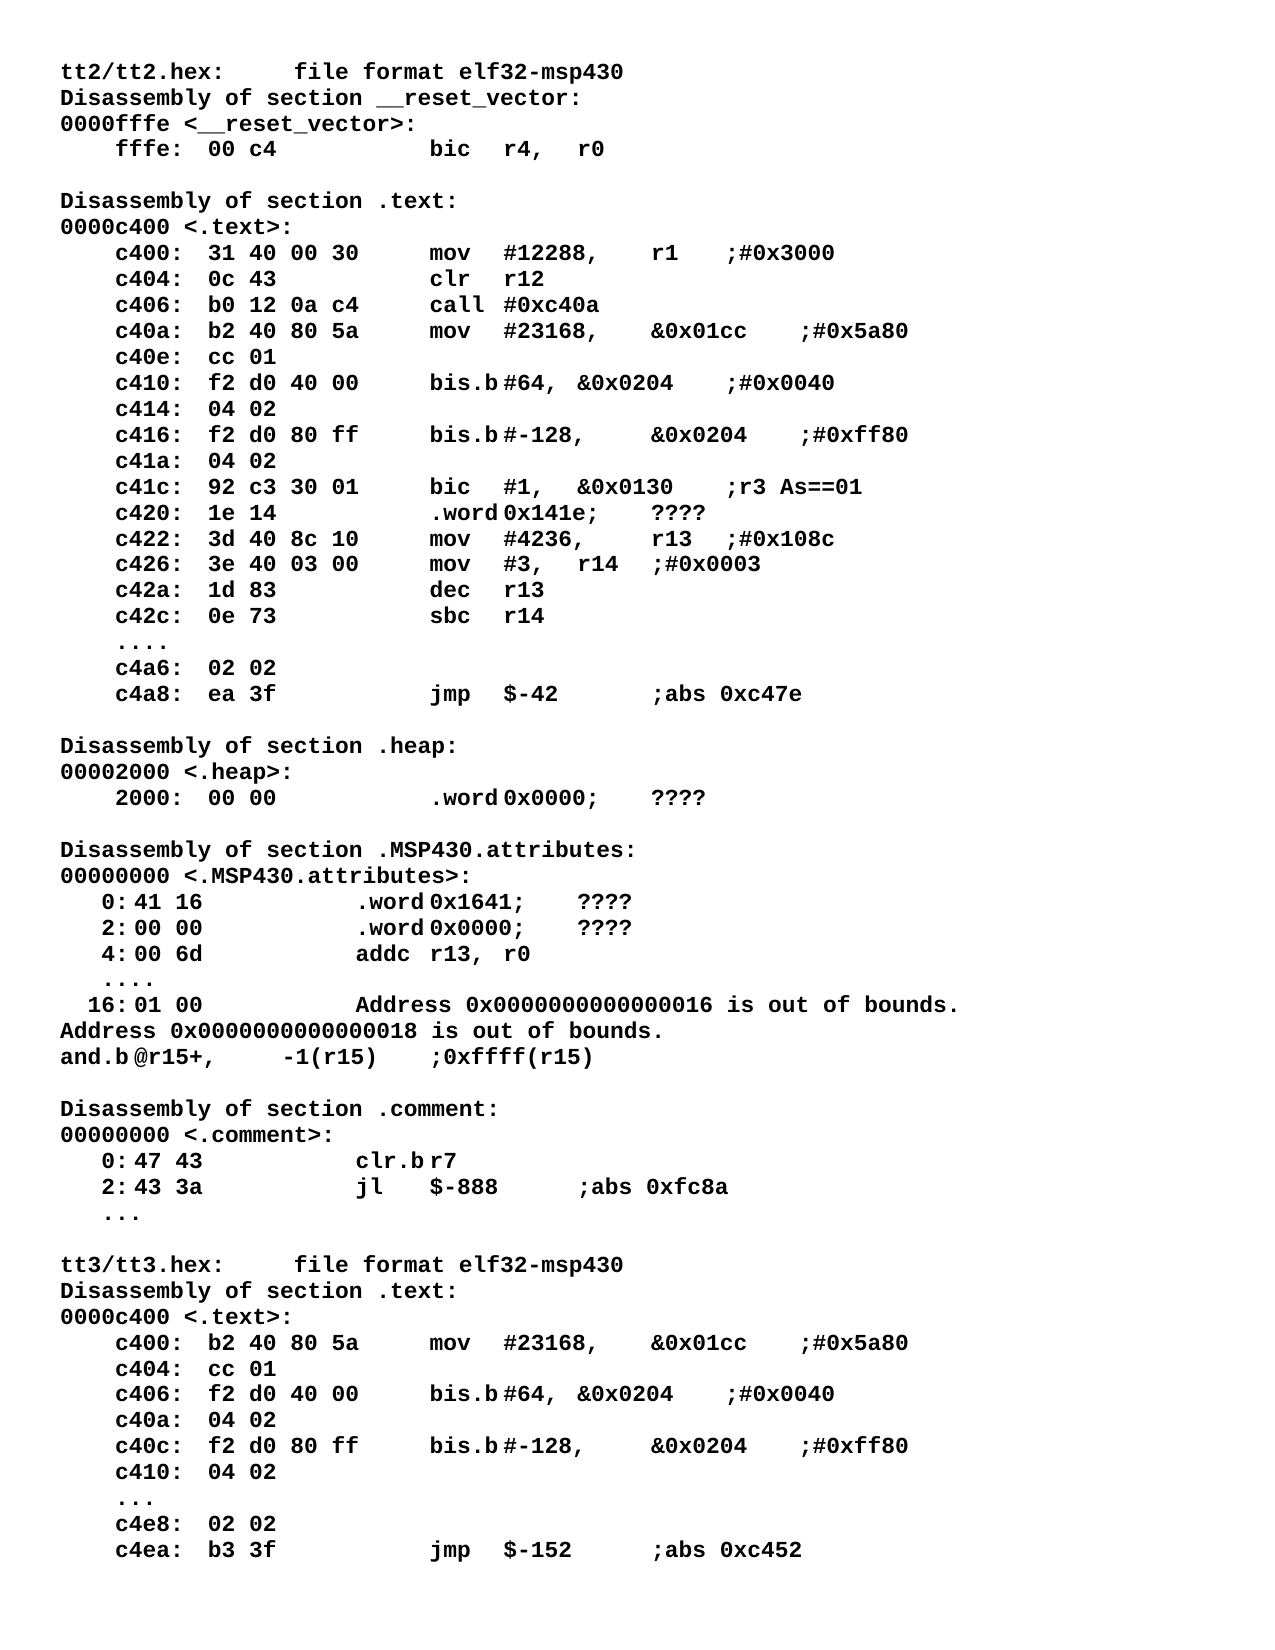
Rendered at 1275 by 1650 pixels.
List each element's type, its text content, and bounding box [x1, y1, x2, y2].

text c426: 3e 40 03 00 mov #3, r14 ;#0x0003 [60, 553, 1215, 579]
text c422: 3d 40 8c 10 mov #4236, r13 ;#0x108c [60, 527, 1215, 553]
text 0000fffe <__reset_vector>: [60, 112, 1215, 138]
text c406: b0 12 0a c4 call #0xc40a [60, 293, 1215, 319]
text c406: f2 d0 40 00 bis.b #64, &0x0204 ;#0x0040 [60, 1383, 1215, 1409]
text 0000c400 <.text>: [60, 216, 1215, 242]
text c416: f2 d0 80 ff bis.b #-128, &0x0204 ;#0xff80 [60, 423, 1215, 449]
text .... [60, 968, 1215, 994]
text c42c: 0e 73 sbc r14 [60, 605, 1215, 631]
text c4a6: 02 02 [60, 657, 1215, 682]
text c4a8: ea 3f jmp $-42 ;abs 0xc47e [60, 682, 1215, 708]
text 00000000 <.comment>: [60, 1123, 1215, 1149]
text Disassembly of section .comment: [60, 1097, 1215, 1123]
text c404: 0c 43 clr r12 [60, 267, 1215, 293]
text Disassembly of section __reset_vector: [60, 86, 1215, 112]
text ... [60, 1487, 1215, 1512]
text and.b @r15+, -1(r15) ;0xffff(r15) [60, 1046, 1215, 1072]
text c41a: 04 02 [60, 449, 1215, 475]
text 0: 41 16 .word 0x1641; ???? [60, 890, 1215, 916]
text c40c: f2 d0 80 ff bis.b #-128, &0x0204 ;#0xff80 [60, 1435, 1215, 1461]
text .... [60, 631, 1215, 657]
text Disassembly of section .text: [60, 1279, 1215, 1305]
text Disassembly of section .MSP430.attributes: [60, 838, 1215, 864]
text 2000: 00 00 .word 0x0000; ???? [60, 786, 1215, 812]
text c42a: 1d 83 dec r13 [60, 579, 1215, 605]
text 00002000 <.heap>: [60, 760, 1215, 786]
text c414: 04 02 [60, 397, 1215, 423]
text 0000c400 <.text>: [60, 1305, 1215, 1331]
text Disassembly of section .heap: [60, 734, 1215, 760]
text 2: 00 00 .word 0x0000; ???? [60, 916, 1215, 942]
text 4: 00 6d addc r13, r0 [60, 942, 1215, 968]
text tt3/tt3.hex: file format elf32-msp430 [60, 1253, 1215, 1279]
text c410: 04 02 [60, 1461, 1215, 1487]
text c420: 1e 14 .word 0x141e; ???? [60, 501, 1215, 527]
text c400: b2 40 80 5a mov #23168, &0x01cc ;#0x5a80 [60, 1331, 1215, 1357]
text tt2/tt2.hex: file format elf32-msp430 [60, 60, 1215, 86]
text 00000000 <.MSP430.attributes>: [60, 864, 1215, 890]
text c40a: b2 40 80 5a mov #23168, &0x01cc ;#0x5a80 [60, 319, 1215, 345]
text Disassembly of section .text: [60, 190, 1215, 216]
text 16: 01 00 Address 0x0000000000000016 is out of bounds. [60, 994, 1215, 1020]
text 2: 43 3a jl $-888 ;abs 0xfc8a [60, 1175, 1215, 1201]
text 0: 47 43 clr.b r7 [60, 1149, 1215, 1175]
text ... [60, 1201, 1215, 1227]
text c40a: 04 02 [60, 1409, 1215, 1435]
text c41c: 92 c3 30 01 bic #1, &0x0130 ;r3 As==01 [60, 475, 1215, 501]
text c410: f2 d0 40 00 bis.b #64, &0x0204 ;#0x0040 [60, 371, 1215, 397]
text c400: 31 40 00 30 mov #12288, r1 ;#0x3000 [60, 242, 1215, 267]
text fffe: 00 c4 bic r4, r0 [60, 138, 1215, 164]
text c4ea: b3 3f jmp $-152 ;abs 0xc452 [60, 1538, 1215, 1564]
text c4e8: 02 02 [60, 1512, 1215, 1538]
text c40e: cc 01 [60, 345, 1215, 371]
text Address 0x0000000000000018 is out of bounds. [60, 1020, 1215, 1046]
text c404: cc 01 [60, 1357, 1215, 1383]
